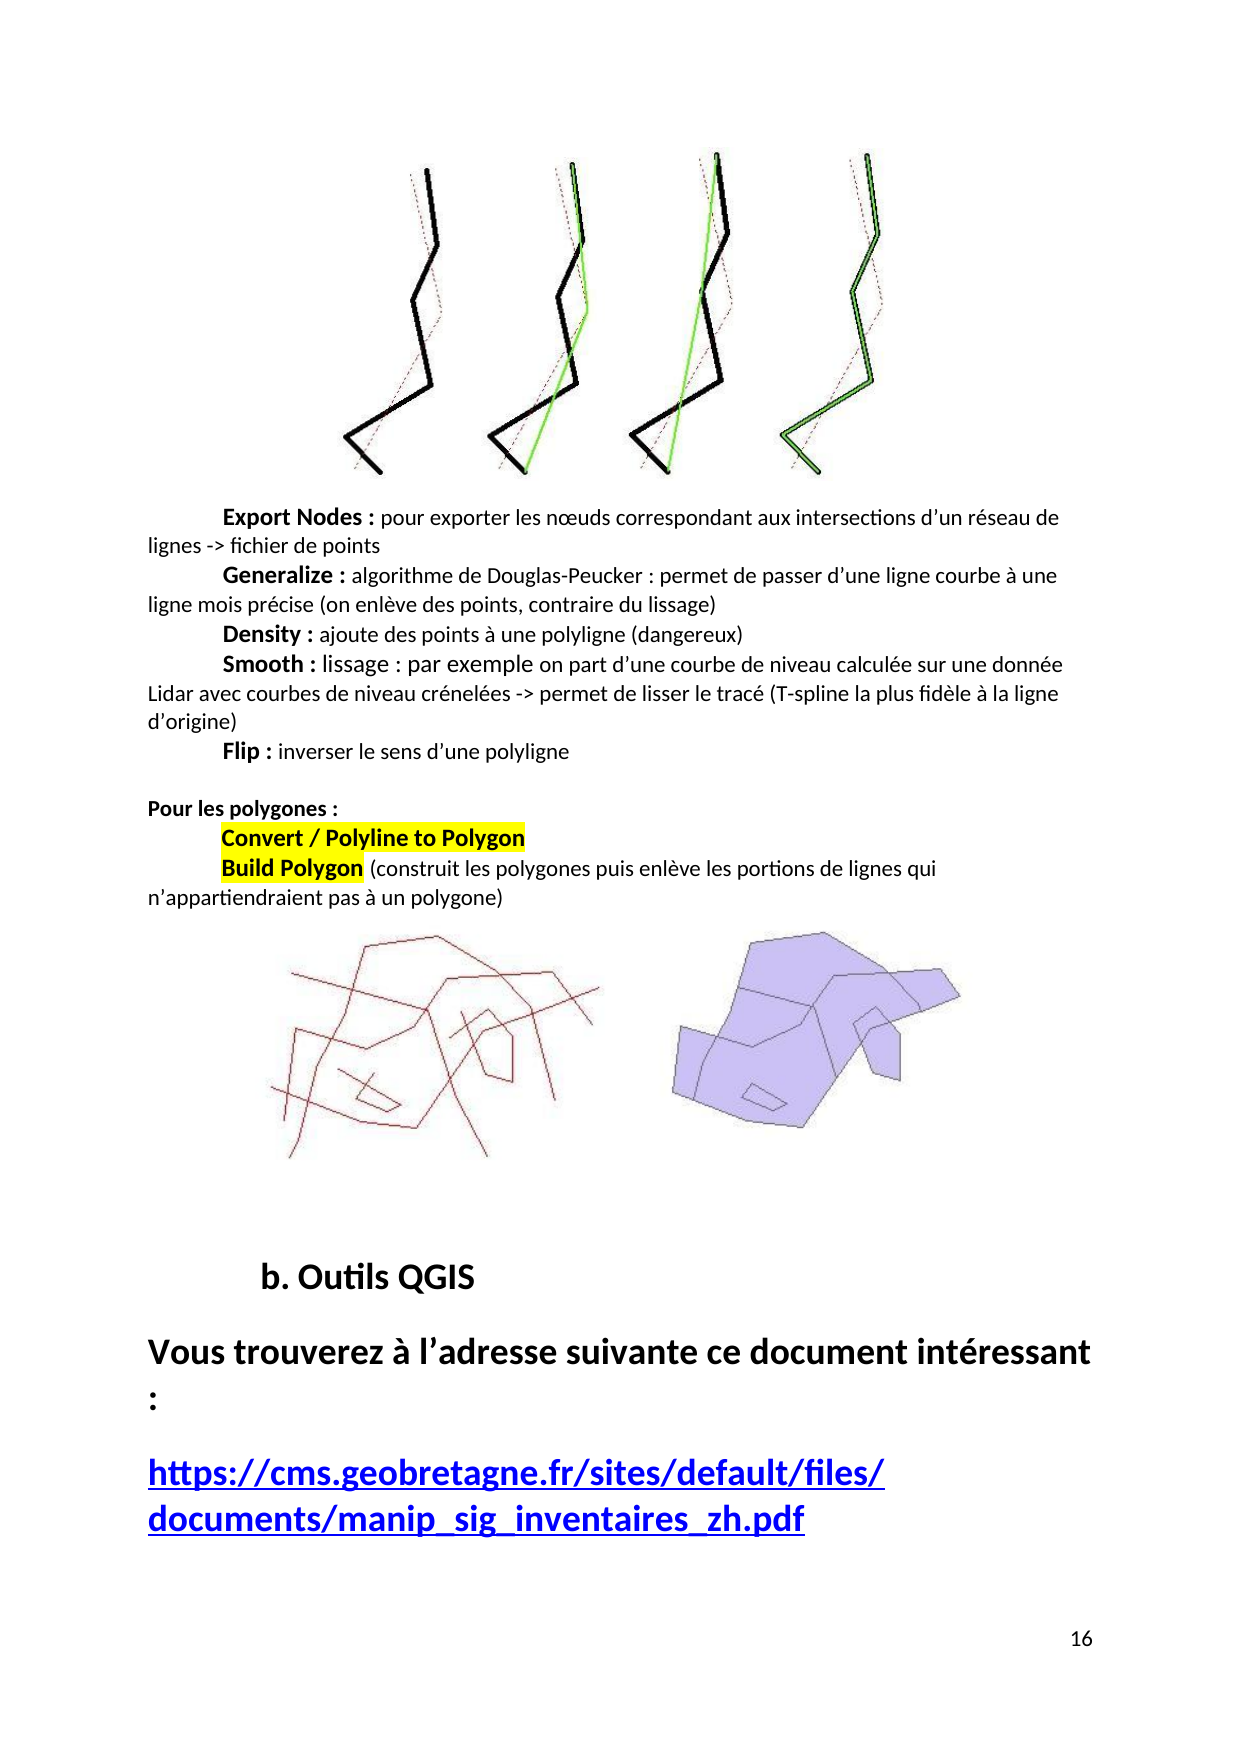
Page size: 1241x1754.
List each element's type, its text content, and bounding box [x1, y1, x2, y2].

picture [765, 148, 911, 481]
text Smooth : lissage : par exemple on part d’une courbe de niveau calculée sur une donnée Lidar avec courbes de niveau crénelées -> permet de lisser le tracé (T-spline la plus fidèle à la ligne d’origine) [148, 648, 1093, 735]
text Vous trouverez à l’adresse suivante ce document intéressant : [148, 1328, 1093, 1419]
text Build Polygon (construit les polygones puis enlève les portions de lignes qui n’appartiendraient pas à un polygone) [148, 852, 1093, 911]
picture [235, 914, 615, 1175]
text Convert / Polyline to Polygon [148, 822, 1093, 852]
list Outils QGIS [260, 1253, 1093, 1299]
text Density : ajoute des points à une polyligne (dangereux) [148, 618, 1093, 648]
text Pour les polygones : [148, 794, 1093, 822]
text Export Nodes : pour exporter les nœuds correspondant aux intersections d’un réseau de lignes -> fichier de points [148, 501, 1093, 559]
picture [619, 910, 1005, 1175]
text https://cms.geobretagne.fr/sites/default/files/documents/manip_sig_inventaires_zh.pdf [148, 1449, 1093, 1540]
picture [330, 163, 469, 481]
picture [473, 147, 761, 481]
text Flip : inverser le sens d’une polyligne [148, 735, 1093, 766]
text Generalize : algorithme de Douglas-Peucker : permet de passer d’une ligne courbe à une ligne mois précise (on enlève des points, contraire du lissage) [148, 559, 1093, 618]
